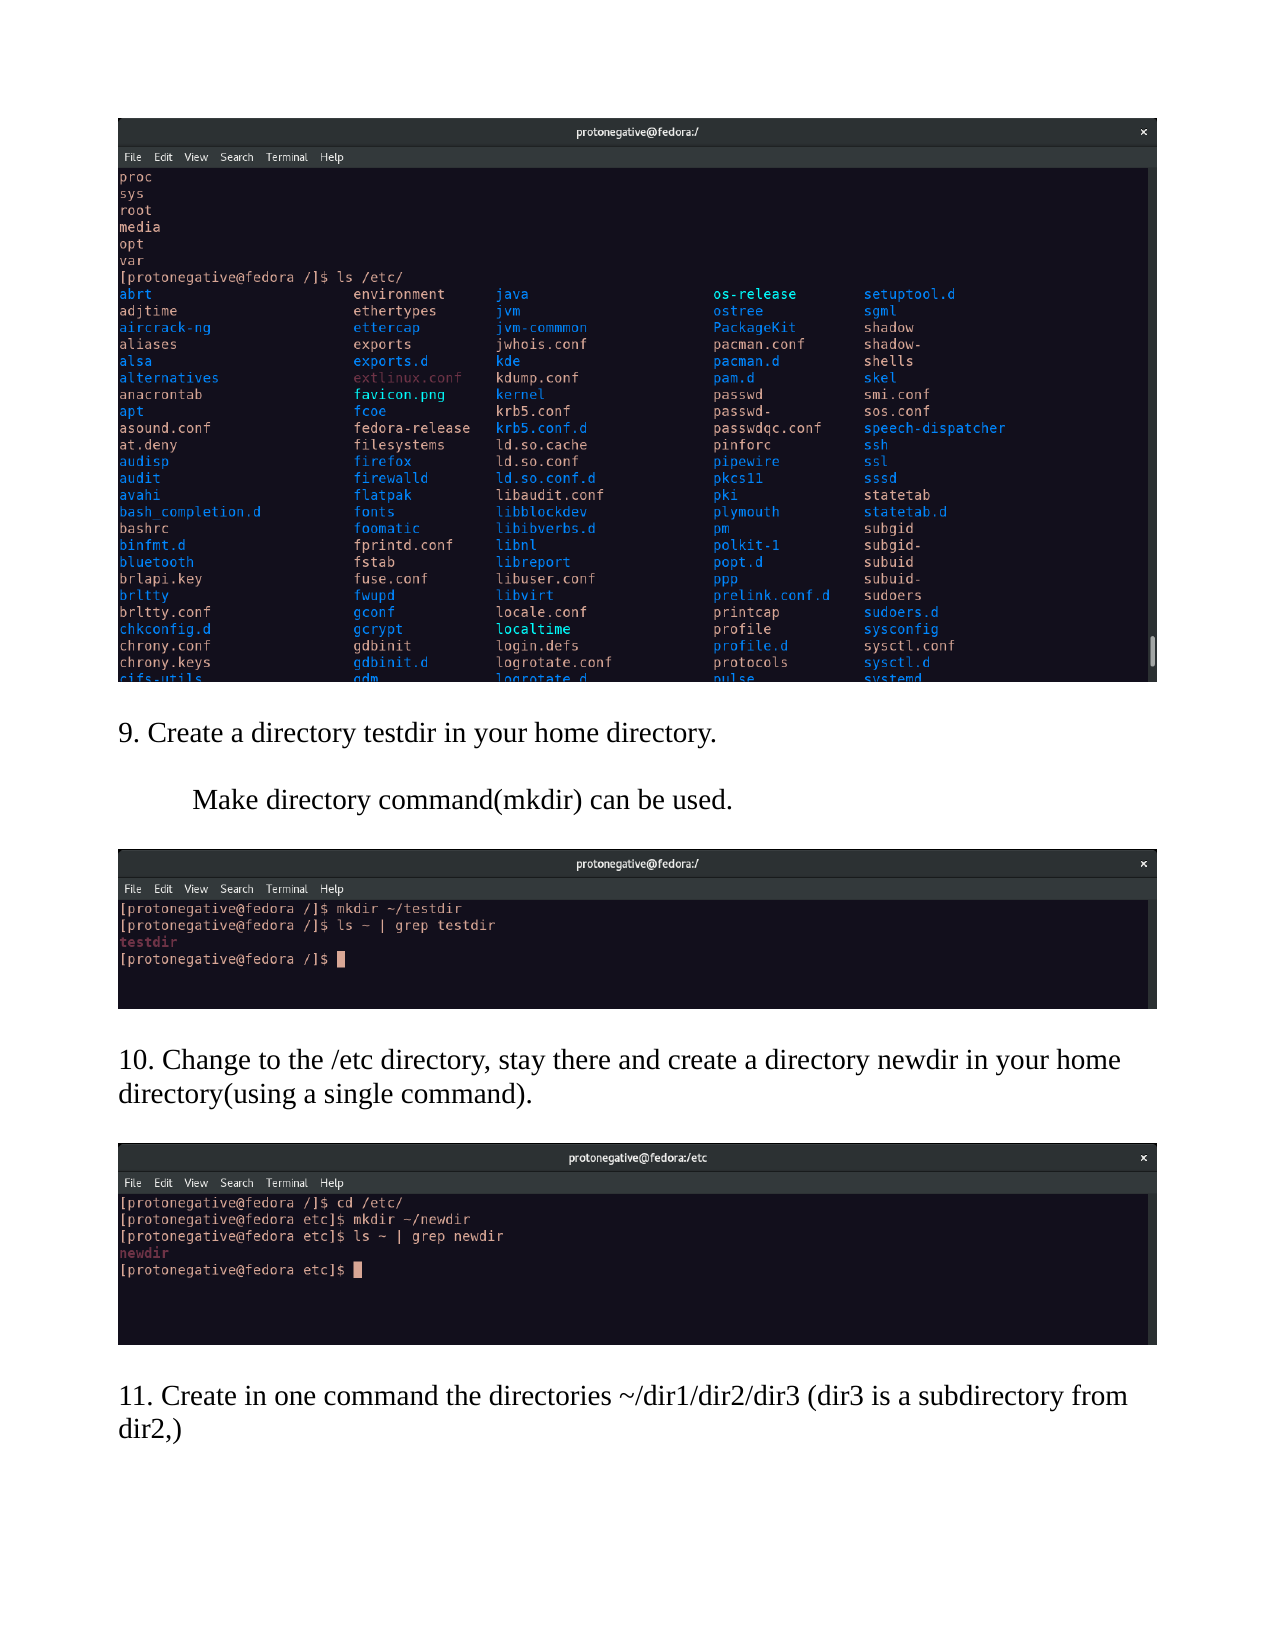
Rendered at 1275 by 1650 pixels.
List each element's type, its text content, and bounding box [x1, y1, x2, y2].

text 9. Create a directory testdir in your home directory. [118, 715, 1157, 749]
text directory(using a single command). [118, 1076, 1157, 1109]
picture [118, 1143, 1157, 1345]
picture [118, 849, 1157, 1009]
picture [118, 118, 1157, 682]
text 11. Create in one command the directories ~/dir1/dir2/dir3 (dir3 is a subdirectory from [118, 1378, 1157, 1412]
text dir2,) [118, 1412, 1157, 1445]
text 10. Change to the /etc directory, stay there and create a directory newdir in your home [118, 1042, 1157, 1076]
text Make directory command(mkdir) can be used. [118, 782, 1157, 816]
